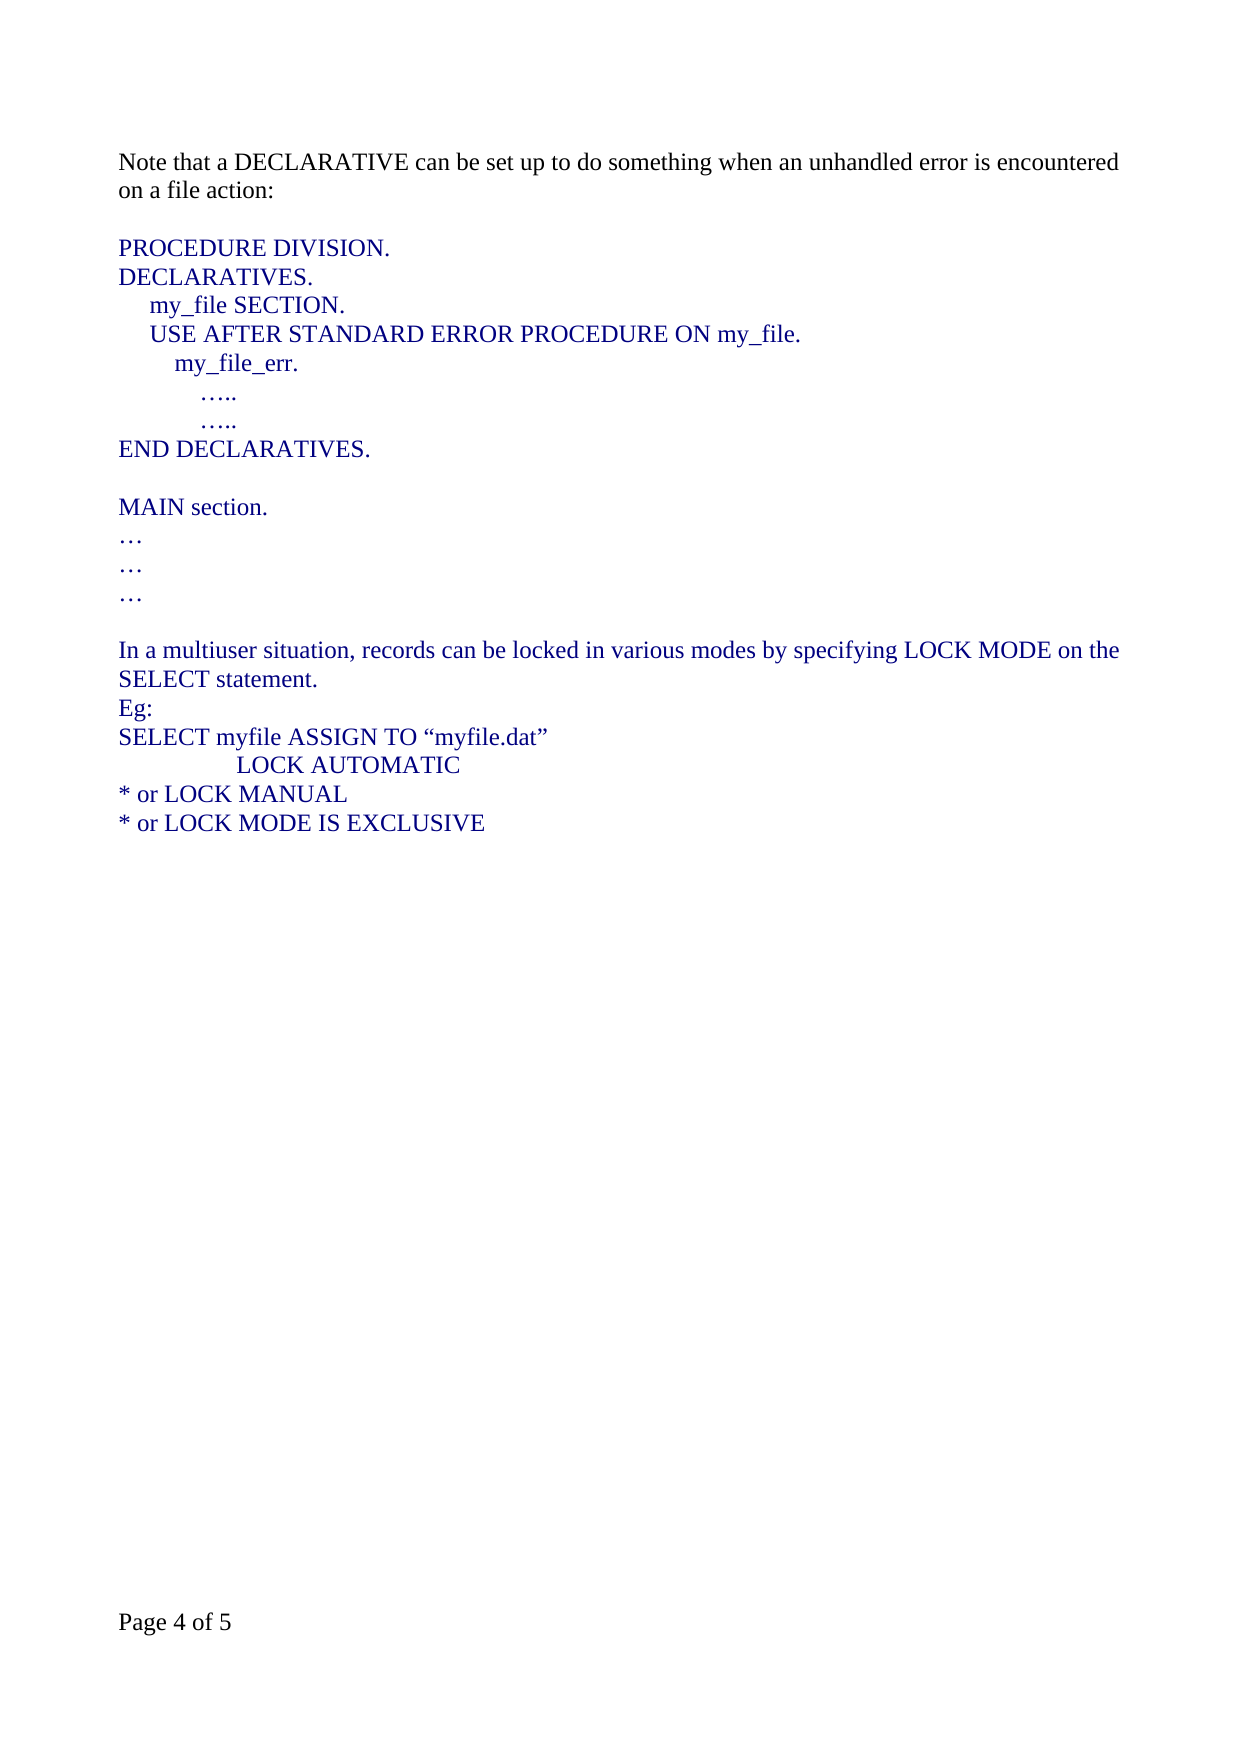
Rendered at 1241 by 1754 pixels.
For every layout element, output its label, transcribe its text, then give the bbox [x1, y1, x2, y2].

text PROCEDURE DIVISION. [118, 233, 1122, 262]
text MAIN section. [118, 492, 1122, 521]
text … [118, 521, 1122, 549]
text END DECLARATIVES. [118, 434, 1122, 463]
text LOCK AUTOMATIC [118, 751, 1122, 779]
text … [118, 578, 1122, 607]
text DECLARATIVES. [118, 262, 1122, 291]
text SELECT myfile ASSIGN TO “myfile.dat” [118, 722, 1122, 751]
text In a multiuser situation, records can be locked in various modes by specifying LOCK MODE on the SELECT statement. [118, 636, 1122, 693]
text Eg: [118, 693, 1122, 722]
text * or LOCK MODE IS EXCLUSIVE [118, 808, 1122, 837]
text my_file_err. [118, 348, 1122, 377]
text Note that a DECLARATIVE can be set up to do something when an unhandled error is encountered on a file action: [118, 147, 1122, 204]
text … [118, 549, 1122, 578]
text ….. [118, 406, 1122, 434]
text ….. [118, 377, 1122, 406]
text * or LOCK MANUAL [118, 779, 1122, 808]
text USE AFTER STANDARD ERROR PROCEDURE ON my_file. [118, 319, 1122, 348]
text my_file SECTION. [118, 291, 1122, 319]
